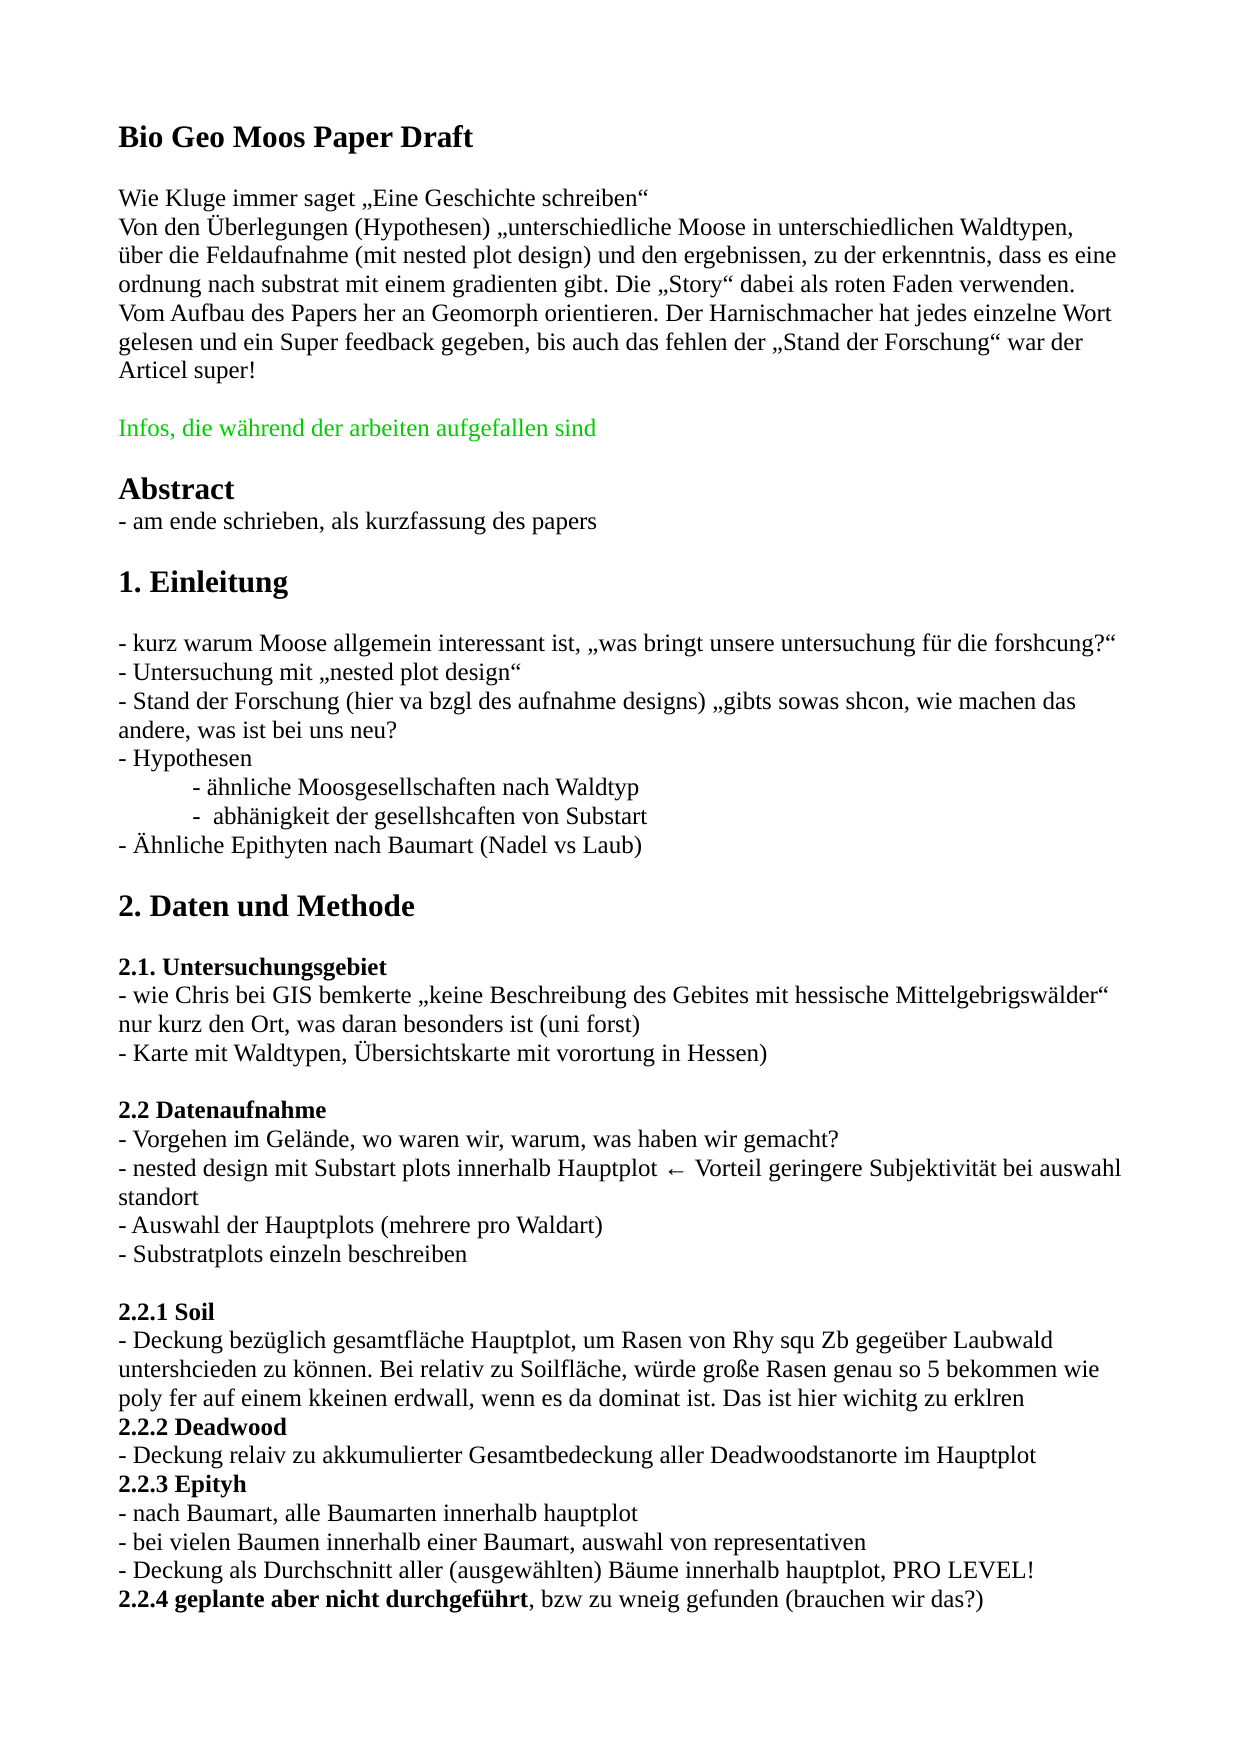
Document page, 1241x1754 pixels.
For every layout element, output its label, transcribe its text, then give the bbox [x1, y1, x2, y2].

text - am ende schrieben, als kurzfassung des papers [118, 506, 1122, 535]
text - wie Chris bei GIS bemkerte „keine Beschreibung des Gebites mit hessische Mittelgebrigswälder“ nur kurz den Ort, was daran besonders ist (uni forst) [118, 981, 1122, 1038]
text - Karte mit Waldtypen, Übersichtskarte mit vorortung in Hessen) [118, 1038, 1122, 1067]
text - Stand der Forschung (hier va bzgl des aufnahme designs) „gibts sowas shcon, wie machen das andere, was ist bei uns neu? [118, 686, 1122, 743]
text - Ähnliche Epithyten nach Baumart (Nadel vs Laub) [118, 830, 1122, 858]
text - kurz warum Moose allgemein interessant ist, „was bringt unsere untersuchung für die forshcung?“ [118, 628, 1122, 657]
text - bei vielen Baumen innerhalb einer Baumart, auswahl von representativen [118, 1527, 1122, 1556]
text 2.2 Datenaufnahme [118, 1096, 1122, 1124]
text - Substratplots einzeln beschreiben [118, 1239, 1122, 1268]
text - Hypothesen [118, 743, 1122, 772]
text - Deckung relaiv zu akkumulierter Gesamtbedeckung aller Deadwoodstanorte im Hauptplot [118, 1441, 1122, 1469]
text Abstract [118, 470, 1122, 506]
text Bio Geo Moos Paper Draft [118, 118, 1122, 154]
text - Vorgehen im Gelände, wo waren wir, warum, was haben wir gemacht? [118, 1124, 1122, 1153]
text - abhänigkeit der gesellshcaften von Substart [118, 801, 1122, 830]
text 2.2.1 Soil [118, 1297, 1122, 1326]
text Von den Überlegungen (Hypothesen) „unterschiedliche Moose in unterschiedlichen Waldtypen, über die Feldaufnahme (mit nested plot design) und den ergebnissen, zu der erkenntnis, dass es eine ordnung nach substrat mit einem gradienten gibt. Die „Story“ dabei als roten Faden verwenden. Vom Aufbau des Papers her an Geomorph orientieren. Der Harnischmacher hat jedes einzelne Wort gelesen und ein Super feedback gegeben, bis auch das fehlen der „Stand der Forschung“ war der Articel super! [118, 212, 1122, 384]
text Wie Kluge immer saget „Eine Geschichte schreiben“ [118, 183, 1122, 212]
text - Deckung als Durchschnitt aller (ausgewählten) Bäume innerhalb hauptplot, PRO LEVEL! [118, 1556, 1122, 1584]
text Infos, die während der arbeiten aufgefallen sind [118, 413, 1122, 442]
text 2.2.2 Deadwood [118, 1412, 1122, 1441]
text - nested design mit Substart plots innerhalb Hauptplot ← Vorteil geringere Subjektivität bei auswahl standort [118, 1153, 1122, 1211]
text - Untersuchung mit „nested plot design“ [118, 657, 1122, 686]
text 2.2.4 geplante aber nicht durchgeführt, bzw zu wneig gefunden (brauchen wir das?) [118, 1584, 1122, 1613]
text - nach Baumart, alle Baumarten innerhalb hauptplot [118, 1498, 1122, 1527]
text - ähnliche Moosgesellschaften nach Waldtyp [118, 772, 1122, 801]
text 2.1. Untersuchungsgebiet [118, 952, 1122, 981]
text - Deckung bezüglich gesamtfläche Hauptplot, um Rasen von Rhy squ Zb gegeüber Laubwald untershcieden zu können. Bei relativ zu Soilfläche, würde große Rasen genau so 5 bekommen wie poly fer auf einem kkeinen erdwall, wenn es da dominat ist. Das ist hier wichitg zu erklren [118, 1326, 1122, 1412]
text - Auswahl der Hauptplots (mehrere pro Waldart) [118, 1211, 1122, 1239]
text 2.2.3 Epityh [118, 1469, 1122, 1498]
text 2. Daten und Methode [118, 887, 1122, 923]
text 1. Einleitung [118, 564, 1122, 600]
